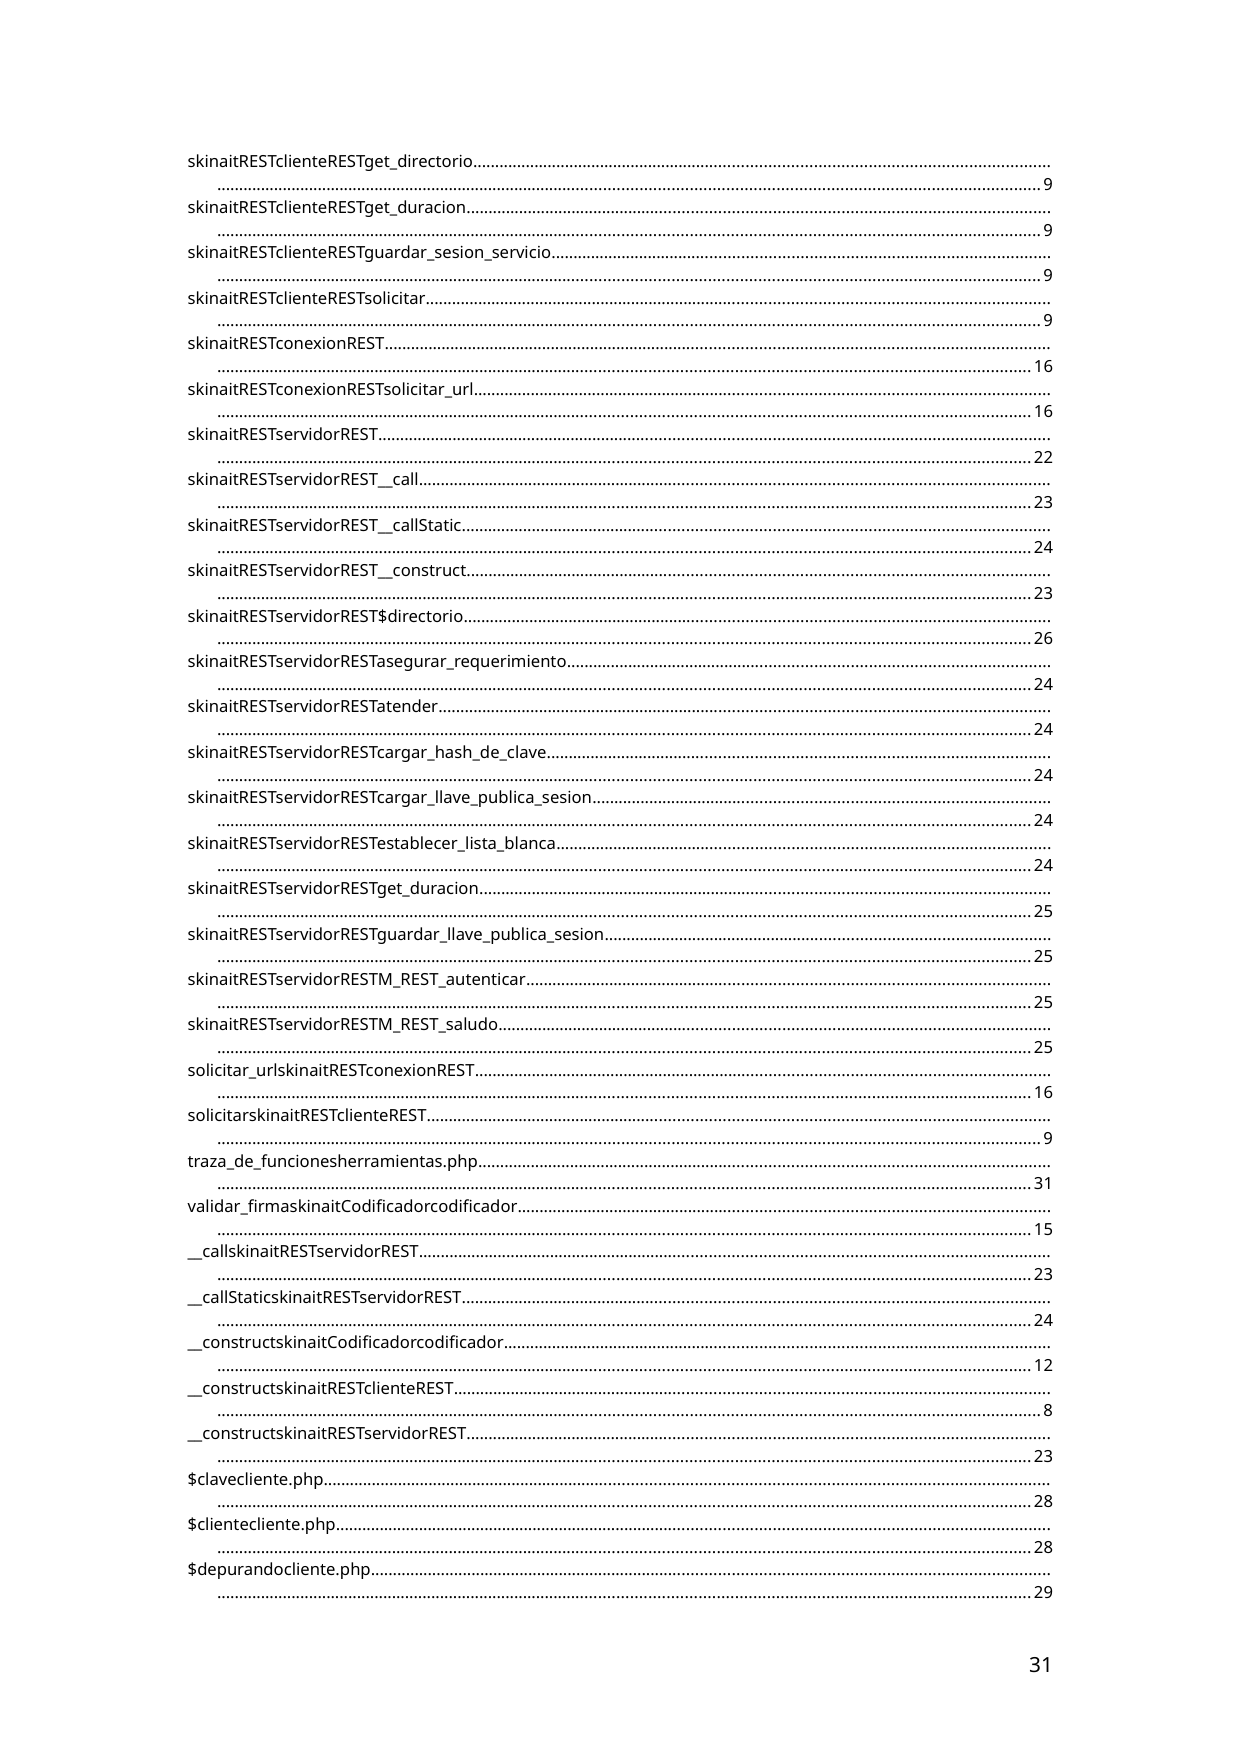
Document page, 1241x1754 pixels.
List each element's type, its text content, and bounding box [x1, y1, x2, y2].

text 24 [217, 808, 1053, 831]
text 29 [217, 1581, 1053, 1603]
text skinaitRESTservidorRESTM_REST_saludo [187, 1013, 1053, 1036]
text 26 [217, 627, 1053, 649]
text __constructskinaitRESTclienteREST [187, 1376, 1053, 1399]
text 16 [217, 354, 1053, 377]
text 25 [217, 1036, 1053, 1058]
text traza_de_funcionesherramientas.php [187, 1149, 1053, 1172]
text 8 [217, 1399, 1053, 1422]
text __constructskinaitCodificadorcodificador [187, 1331, 1053, 1353]
text skinaitRESTservidorRESTestablecer_lista_blanca [187, 831, 1053, 854]
text skinaitRESTclienteRESTsolicitar [187, 286, 1053, 309]
text $depurandocliente.php [187, 1558, 1053, 1581]
text 23 [217, 1263, 1053, 1285]
text skinaitRESTservidorREST__call [187, 468, 1053, 491]
text 28 [217, 1490, 1053, 1512]
text skinaitRESTclienteRESTguardar_sesion_servicio [187, 241, 1053, 263]
text __callskinaitRESTservidorREST [187, 1240, 1053, 1263]
text 23 [217, 581, 1053, 604]
text skinaitRESTclienteRESTget_directorio [187, 150, 1053, 173]
text 12 [217, 1353, 1053, 1376]
text 16 [217, 1081, 1053, 1104]
text skinaitRESTservidorRESTM_REST_autenticar [187, 967, 1053, 990]
text 24 [217, 763, 1053, 786]
text 23 [217, 491, 1053, 513]
text skinaitRESTclienteRESTget_duracion [187, 195, 1053, 218]
text 25 [217, 899, 1053, 922]
text 23 [217, 1444, 1053, 1467]
text skinaitRESTservidorRESTcargar_llave_publica_sesion [187, 786, 1053, 808]
text 22 [217, 445, 1053, 468]
text skinaitRESTservidorRESTcargar_hash_de_clave [187, 740, 1053, 763]
text 28 [217, 1535, 1053, 1558]
text skinaitRESTconexionREST [187, 332, 1053, 354]
text skinaitRESTservidorREST__construct [187, 559, 1053, 581]
text 31 [217, 1172, 1053, 1194]
text 24 [217, 854, 1053, 877]
text solicitar_urlskinaitRESTconexionREST [187, 1058, 1053, 1081]
text 24 [217, 672, 1053, 695]
text skinaitRESTservidorREST$directorio [187, 604, 1053, 627]
text skinaitRESTservidorRESTatender [187, 695, 1053, 718]
text 15 [217, 1217, 1053, 1240]
text skinaitRESTconexionRESTsolicitar_url [187, 377, 1053, 400]
text skinaitRESTservidorREST [187, 422, 1053, 445]
text 9 [217, 218, 1053, 241]
text 9 [217, 309, 1053, 332]
text 25 [217, 945, 1053, 967]
text skinaitRESTservidorREST__callStatic [187, 513, 1053, 536]
text solicitarskinaitRESTclienteREST [187, 1104, 1053, 1126]
text $clavecliente.php [187, 1467, 1053, 1490]
text 24 [217, 718, 1053, 740]
text 25 [217, 990, 1053, 1013]
text 9 [217, 173, 1053, 195]
text validar_firmaskinaitCodificadorcodificador [187, 1194, 1053, 1217]
text __constructskinaitRESTservidorREST [187, 1422, 1053, 1444]
text 16 [217, 400, 1053, 422]
text skinaitRESTservidorRESTget_duracion [187, 877, 1053, 899]
text 24 [217, 536, 1053, 559]
text 9 [217, 1126, 1053, 1149]
text __callStaticskinaitRESTservidorREST [187, 1285, 1053, 1308]
text skinaitRESTservidorRESTasegurar_requerimiento [187, 649, 1053, 672]
text $clientecliente.php [187, 1512, 1053, 1535]
text skinaitRESTservidorRESTguardar_llave_publica_sesion [187, 922, 1053, 945]
text 24 [217, 1308, 1053, 1331]
text 9 [217, 263, 1053, 286]
